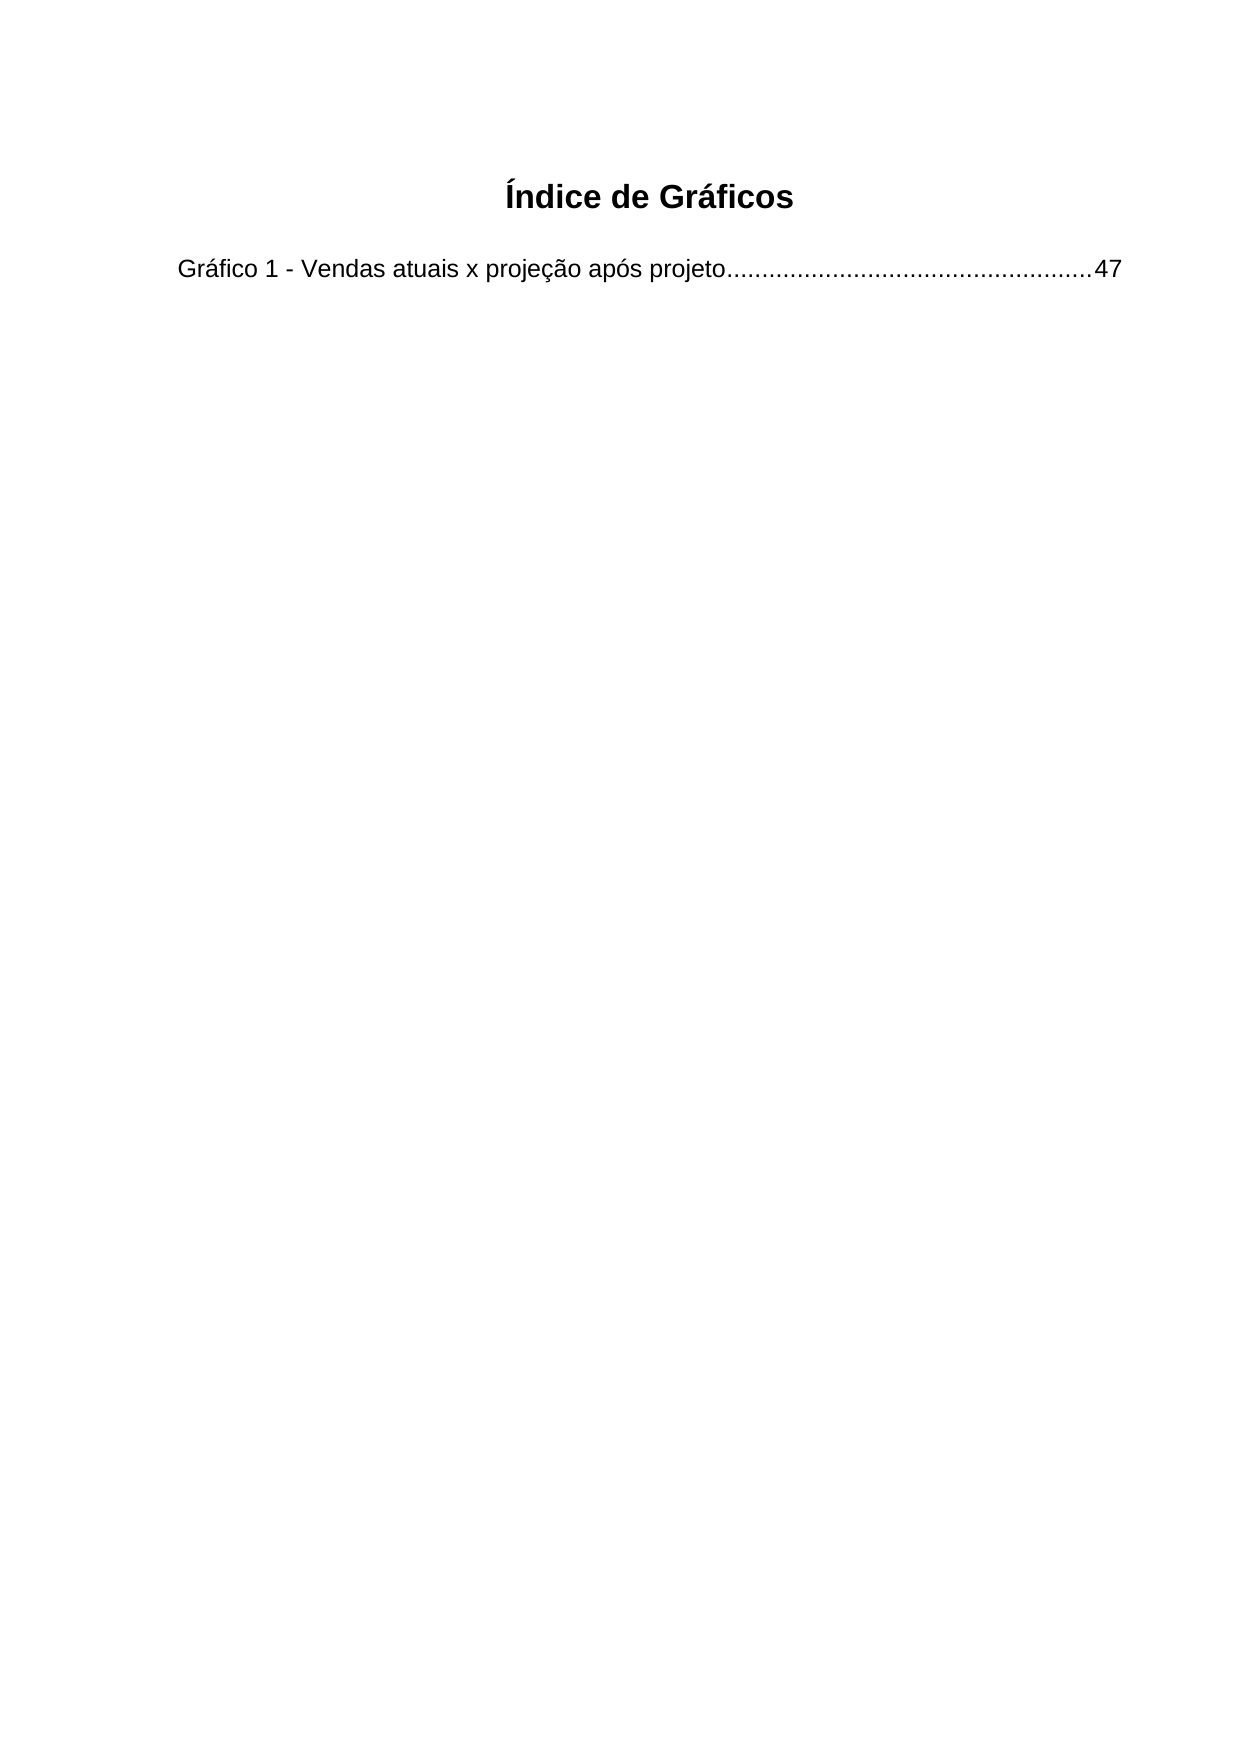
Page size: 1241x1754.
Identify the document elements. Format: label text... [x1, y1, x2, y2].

subtitle Índice de Gráficos [177, 177, 1122, 216]
text Gráfico 1 - Vendas atuais x projeção após projeto 47 [177, 254, 1122, 283]
